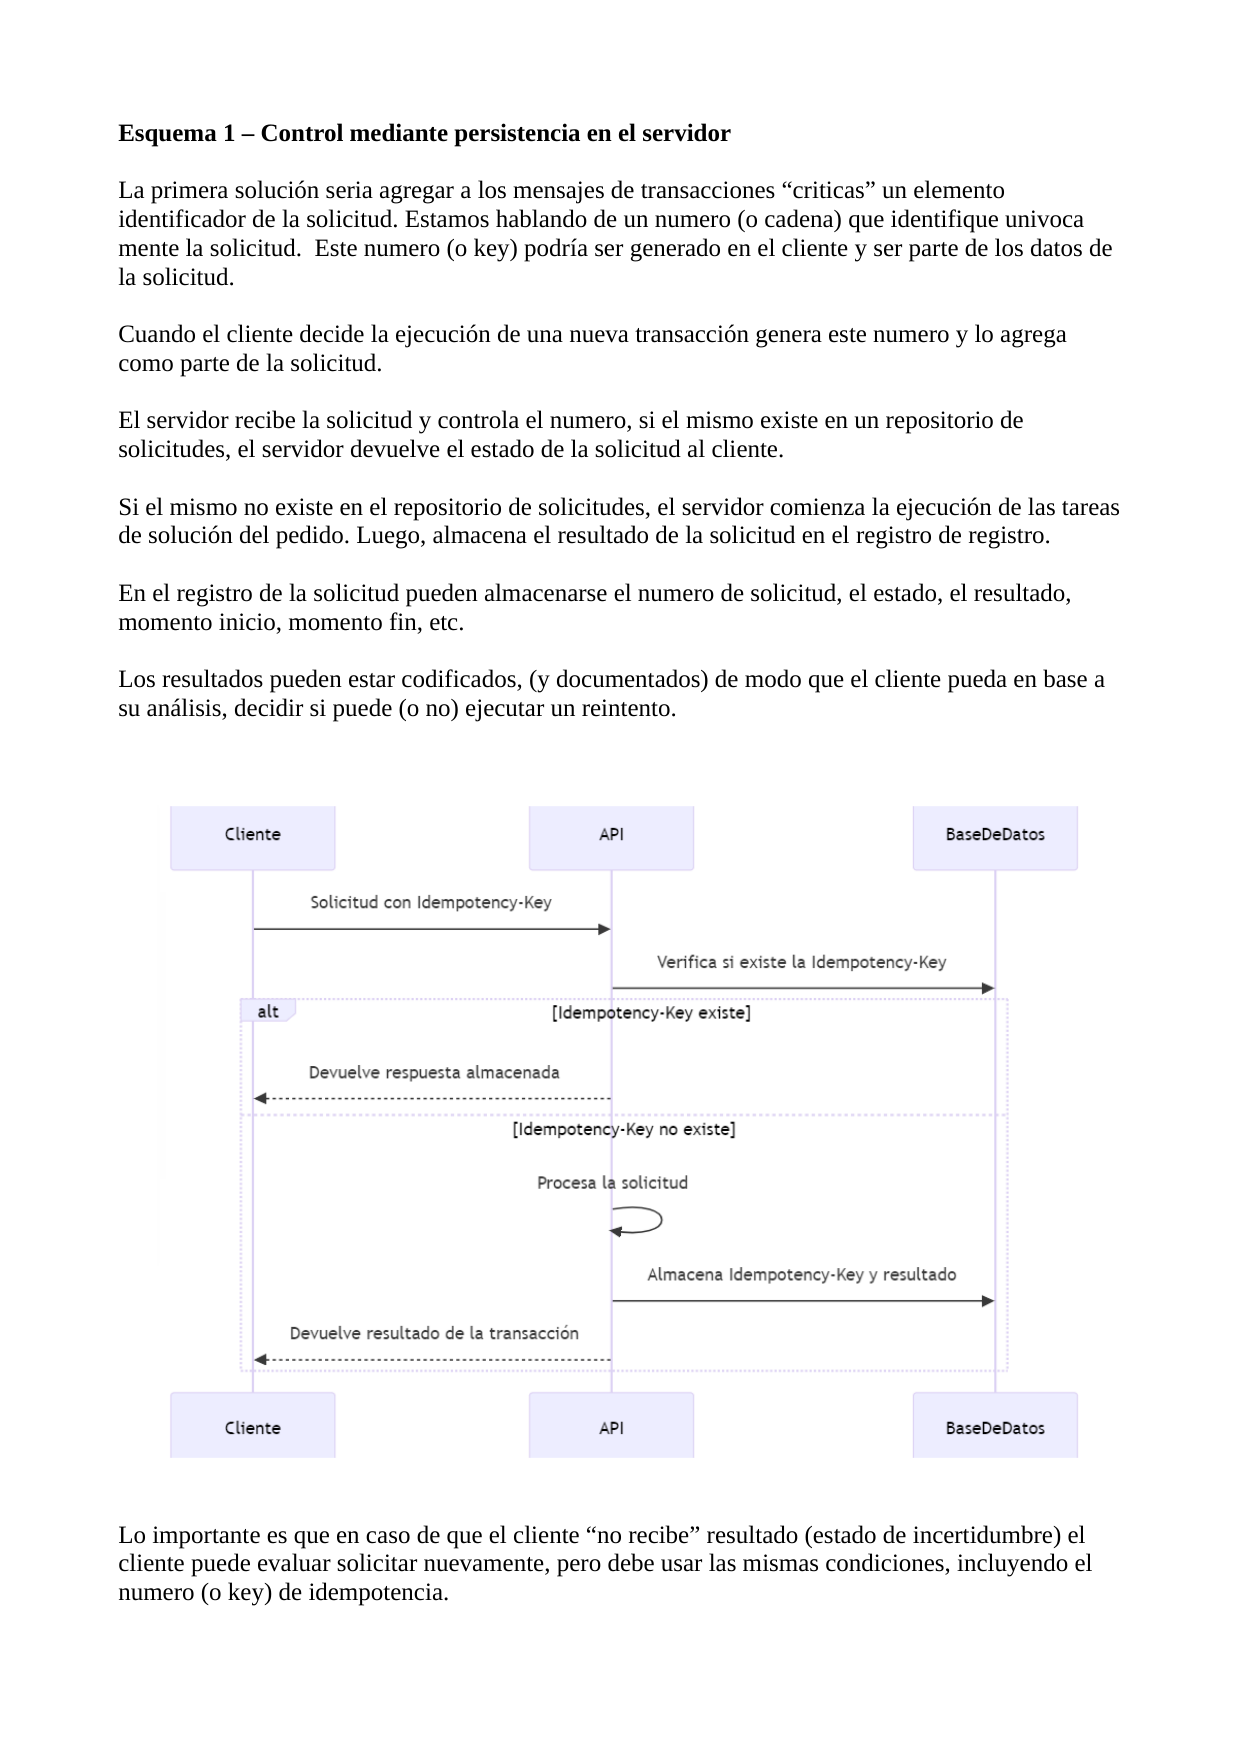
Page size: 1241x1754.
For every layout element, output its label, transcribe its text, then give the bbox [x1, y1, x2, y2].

text El servidor recibe la solicitud y controla el numero, si el mismo existe en un repositorio de solicitudes, el servidor devuelve el estado de la solicitud al cliente. [118, 406, 1122, 463]
text Los resultados pueden estar codificados, (y documentados) de modo que el cliente pueda en base a su análisis, decidir si puede (o no) ejecutar un reintento. [118, 664, 1122, 722]
text Si el mismo no existe en el repositorio de solicitudes, el servidor comienza la ejecución de las tareas de solución del pedido. Luego, almacena el resultado de la solicitud en el registro de registro. [118, 492, 1122, 549]
picture [156, 799, 1084, 1463]
text Cuando el cliente decide la ejecución de una nueva transacción genera este numero y lo agrega como parte de la solicitud. [118, 319, 1122, 377]
text En el registro de la solicitud pueden almacenarse el numero de solicitud, el estado, el resultado, momento inicio, momento fin, etc. [118, 578, 1122, 636]
text Lo importante es que en caso de que el cliente “no recibe” resultado (estado de incertidumbre) el cliente puede evaluar solicitar nuevamente, pero debe usar las mismas condiciones, incluyendo el numero (o key) de idempotencia. [118, 1520, 1122, 1606]
text La primera solución seria agregar a los mensajes de transacciones “criticas” un elemento identificador de la solicitud. Estamos hablando de un numero (o cadena) que identifique univoca mente la solicitud. Este numero (o key) podría ser generado en el cliente y ser parte de los datos de la solicitud. [118, 176, 1122, 291]
text Esquema 1 – Control mediante persistencia en el servidor [118, 118, 1122, 147]
